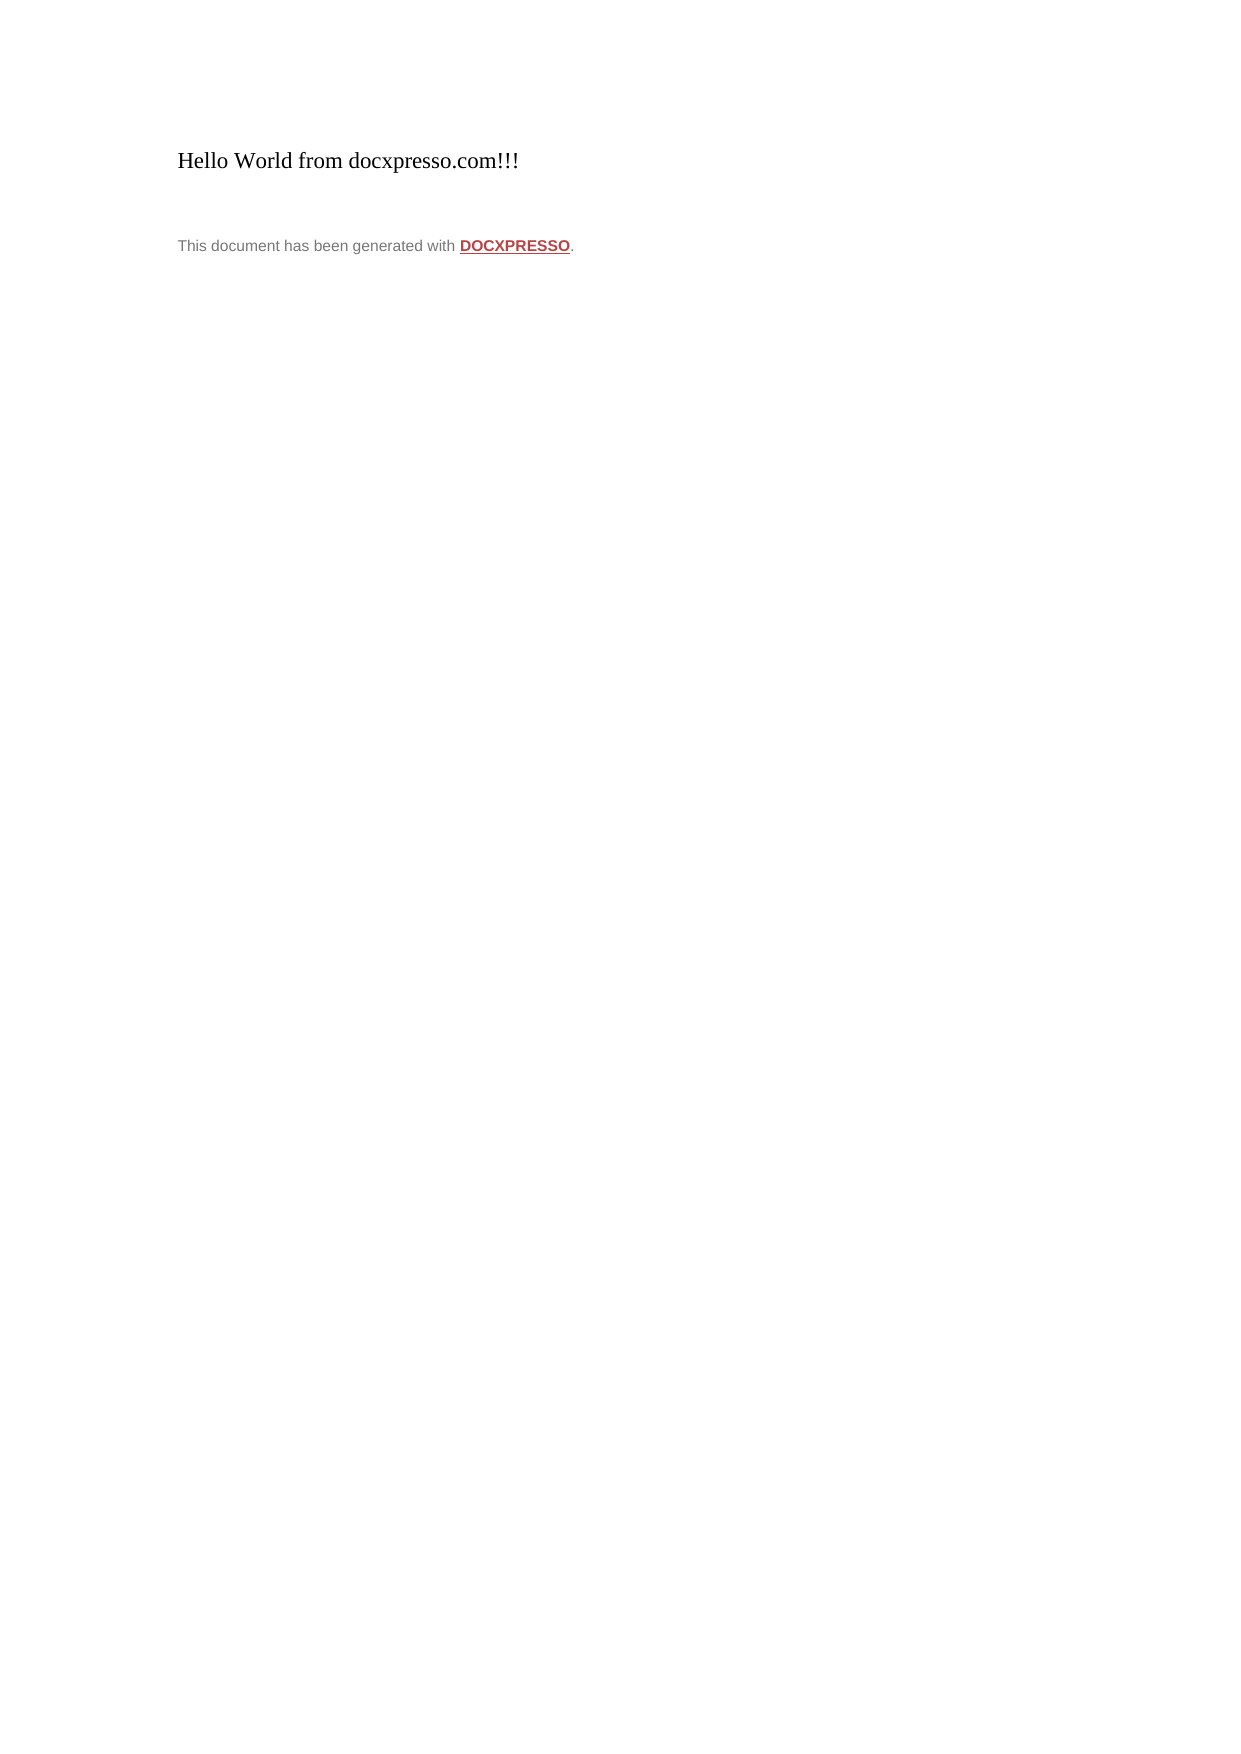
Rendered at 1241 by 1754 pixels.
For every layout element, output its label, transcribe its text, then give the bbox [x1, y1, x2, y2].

text Hello World from docxpresso.com!!! [177, 148, 1063, 174]
text This document has been generated with DOCXPRESSO. [177, 237, 1063, 255]
